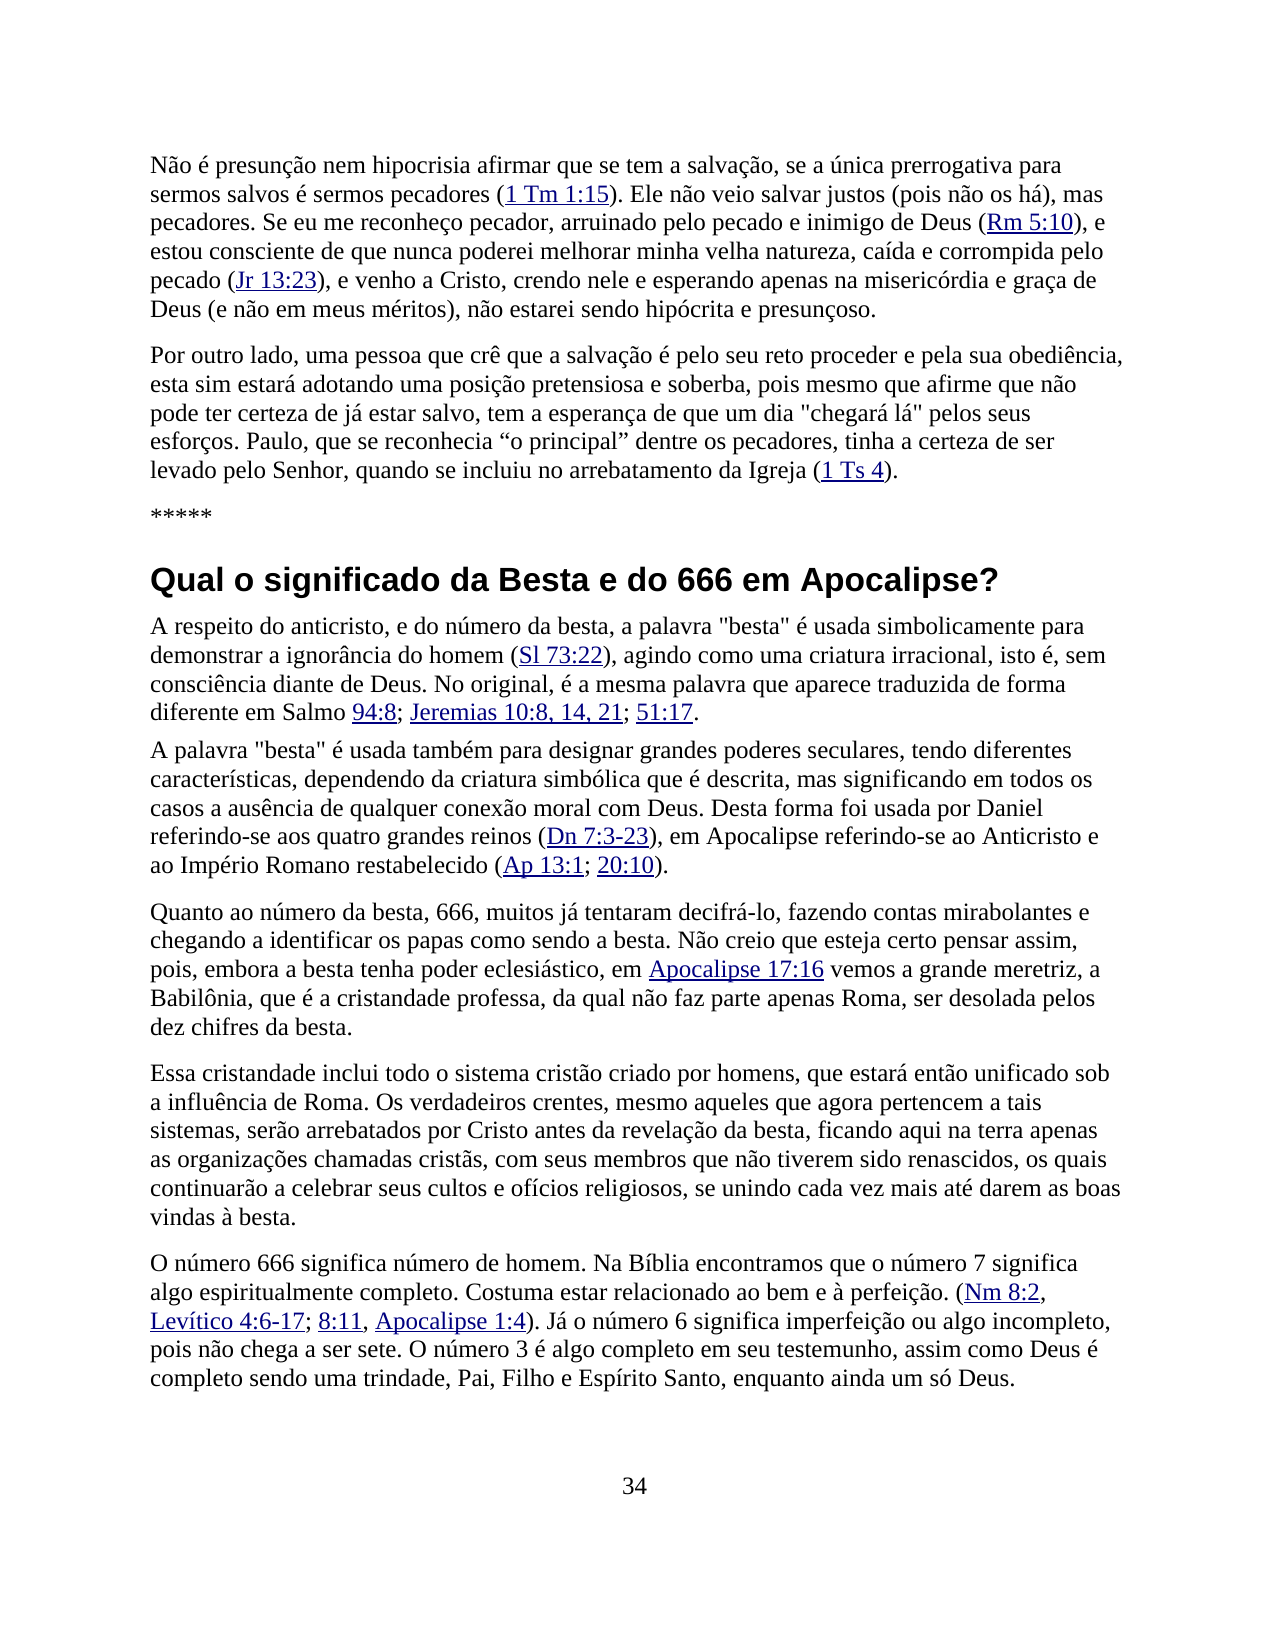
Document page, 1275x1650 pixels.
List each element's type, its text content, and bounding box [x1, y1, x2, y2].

text Essa cristandade inclui todo o sistema cristão criado por homens, que estará então unificado sob a influência de Roma. Os verdadeiros crentes, mesmo aqueles que agora pertencem a tais sistemas, serão arrebatados por Cristo antes da revelação da besta, ficando aqui na terra apenas as organizações chamadas cristãs, com seus membros que não tiverem sido renascidos, os quais continuarão a celebrar seus cultos e ofícios religiosos, se unindo cada vez mais até darem as boas vindas à besta. [150, 1058, 1125, 1231]
subtitle Qual o significado da Besta e do 666 em Apocalipse? [150, 560, 1125, 599]
text ***** [150, 502, 1125, 530]
text O número 666 significa número de homem. Na Bíblia encontramos que o número 7 significa algo espiritualmente completo. Costuma estar relacionado ao bem e à perfeição. (Nm 8:2, Levítico 4:6-17; 8:11, Apocalipse 1:4). Já o número 6 significa imperfeição ou algo incompleto, pois não chega a ser sete. O número 3 é algo completo em seu testemunho, assim como Deus é completo sendo uma trindade, Pai, Filho e Espírito Santo, enquanto ainda um só Deus. [150, 1248, 1125, 1392]
text A palavra "besta" é usada também para designar grandes poderes seculares, tendo diferentes características, dependendo da criatura simbólica que é descrita, mas significando em todos os casos a ausência de qualquer conexão moral com Deus. Desta forma foi usada por Daniel referindo-se aos quatro grandes reinos (Dn 7:3-23), em Apocalipse referindo-se ao Anticristo e ao Império Romano restabelecido (Ap 13:1; 20:10). [150, 735, 1125, 879]
text Não é presunção nem hipocrisia afirmar que se tem a salvação, se a única prerrogativa para sermos salvos é sermos pecadores (1 Tm 1:15). Ele não veio salvar justos (pois não os há), mas pecadores. Se eu me reconheço pecador, arruinado pelo pecado e inimigo de Deus (Rm 5:10), e estou consciente de que nunca poderei melhorar minha velha natureza, caída e corrompida pelo pecado (Jr 13:23), e venho a Cristo, crendo nele e esperando apenas na misericórdia e graça de Deus (e não em meus méritos), não estarei sendo hipócrita e presunçoso. [150, 150, 1125, 322]
text A respeito do anticristo, e do número da besta, a palavra "besta" é usada simbolicamente para demonstrar a ignorância do homem (Sl 73:22), agindo como uma criatura irracional, isto é, sem consciência diante de Deus. No original, é a mesma palavra que aparece traduzida de forma diferente em Salmo 94:8; Jeremias 10:8, 14, 21; 51:17. [150, 611, 1125, 726]
text Quanto ao número da besta, 666, muitos já tentaram decifrá-lo, fazendo contas mirabolantes e chegando a identificar os papas como sendo a besta. Não creio que esteja certo pensar assim, pois, embora a besta tenha poder eclesiástico, em Apocalipse 17:16 vemos a grande meretriz, a Babilônia, que é a cristandade professa, da qual não faz parte apenas Roma, ser desolada pelos dez chifres da besta. [150, 897, 1125, 1040]
text Por outro lado, uma pessoa que crê que a salvação é pelo seu reto proceder e pela sua obediência, esta sim estará adotando uma posição pretensiosa e soberba, pois mesmo que afirme que não pode ter certeza de já estar salvo, tem a esperança de que um dia "chegará lá" pelos seus esforços. Paulo, que se reconhecia “o principal” dentre os pecadores, tinha a certeza de ser levado pelo Senhor, quando se incluiu no arrebatamento da Igreja (1 Ts 4). [150, 340, 1125, 484]
